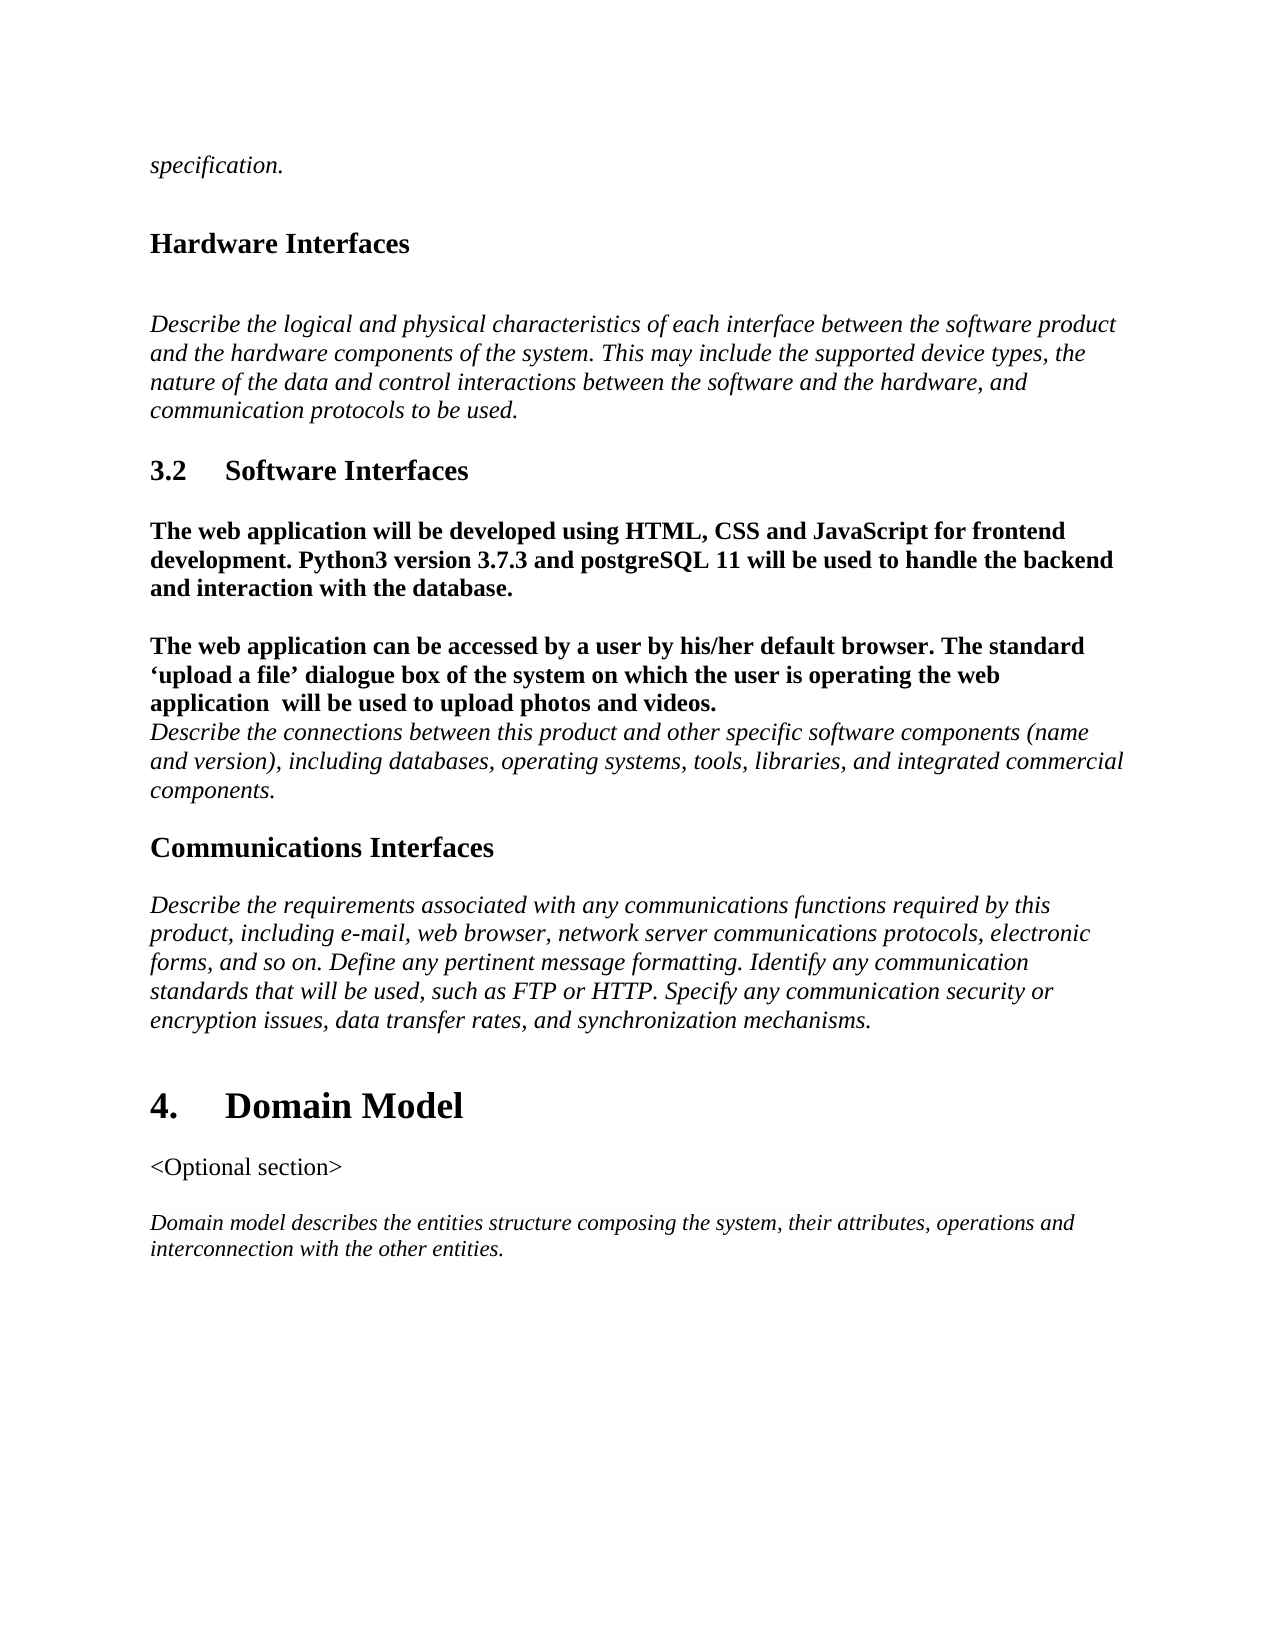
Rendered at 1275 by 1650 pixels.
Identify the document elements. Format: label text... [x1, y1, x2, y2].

text <Optional section> Domain model describes the entities structure composing the system, their attributes, operations and interconnection with the other entities. [150, 1152, 1125, 1262]
subtitle Software Interfaces [150, 453, 1125, 487]
text The web application can be accessed by a user by his/her default browser. The standard ‘upload a file’ dialogue box of the system on which the user is operating the web application will be used to upload photos and videos. [150, 631, 1125, 717]
text Hardware Interfaces [150, 226, 1125, 259]
text The web application will be developed using HTML, CSS and JavaScript for frontend development. Python3 version 3.7.3 and postgreSQL 11 will be used to handle the backend and interaction with the database. [150, 516, 1125, 602]
subtitle Domain Model [150, 1083, 1125, 1127]
text Communications Interfaces [150, 830, 1125, 863]
text Describe the logical and physical characteristics of each interface between the software product and the hardware components of the system. This may include the supported device types, the nature of the data and control interactions between the software and the hardware, and communication protocols to be used. [150, 309, 1125, 424]
text specification. [150, 150, 1125, 205]
text Describe the connections between this product and other specific software components (name and version), including databases, operating systems, tools, libraries, and integrated commercial components. [150, 717, 1125, 803]
text Describe the requirements associated with any communications functions required by this product, including e-mail, web browser, network server communications protocols, electronic forms, and so on. Define any pertinent message formatting. Identify any communication standards that will be used, such as FTP or HTTP. Specify any communication security or encryption issues, data transfer rates, and synchronization mechanisms. [150, 890, 1125, 1033]
